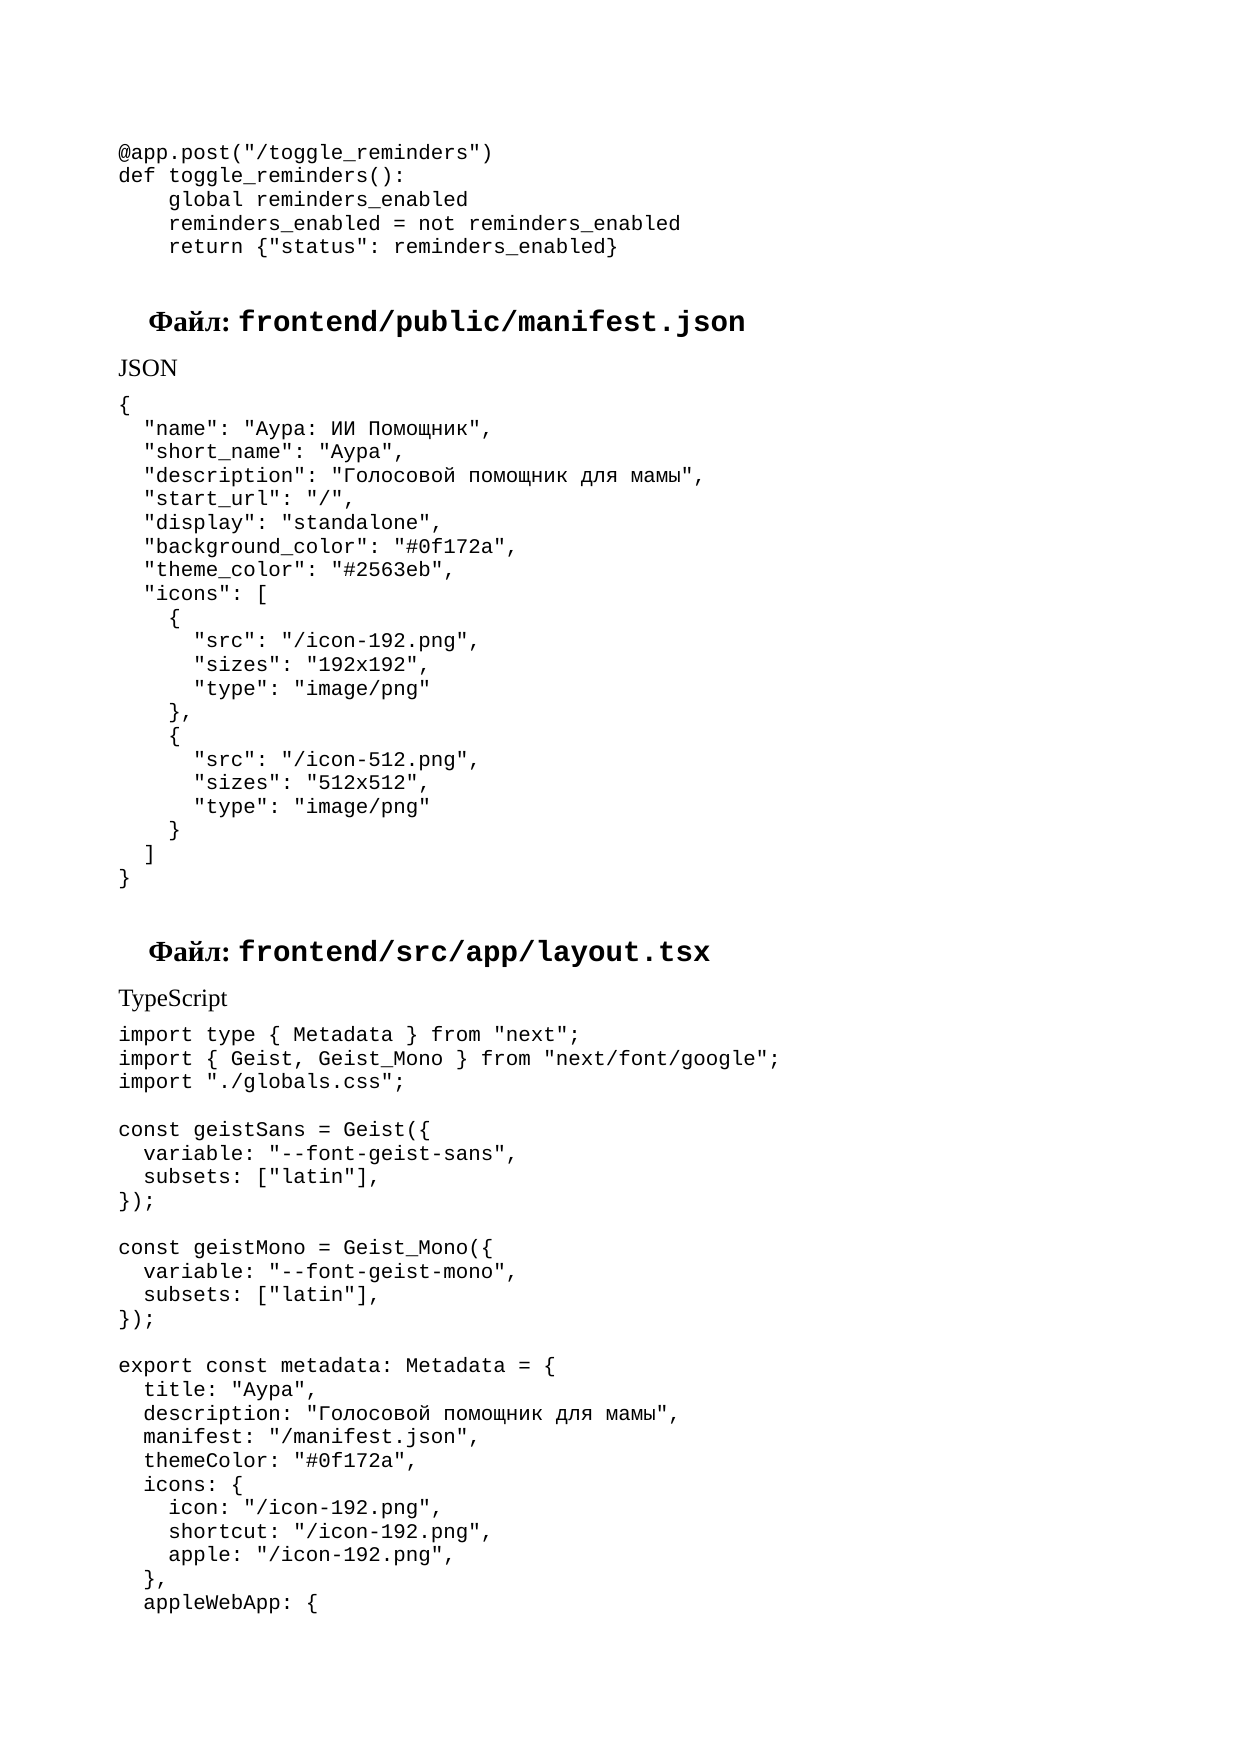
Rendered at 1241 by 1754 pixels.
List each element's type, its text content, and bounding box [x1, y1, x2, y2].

text def toggle_reminders(): [118, 165, 1122, 189]
text "theme_color": "#2563eb", [118, 559, 1122, 583]
text JSON [118, 353, 1122, 381]
text { [118, 607, 1122, 630]
text }, [118, 1568, 1122, 1592]
text shortcut: "/icon-192.png", [118, 1521, 1122, 1544]
text global reminders_enabled [118, 189, 1122, 213]
text "description": "Голосовой помощник для мамы", [118, 465, 1122, 488]
text appleWebApp: { [118, 1592, 1122, 1615]
text }); [118, 1308, 1122, 1332]
text apple: "/icon-192.png", [118, 1544, 1122, 1568]
text const geistSans = Geist({ [118, 1119, 1122, 1142]
text description: "Голосовой помощник для мамы", [118, 1403, 1122, 1426]
text } [118, 867, 1122, 890]
text "background_color": "#0f172a", [118, 536, 1122, 559]
text }, [118, 701, 1122, 725]
text ] [118, 843, 1122, 867]
text @app.post("/toggle_reminders") [118, 142, 1122, 165]
subtitle 📂 Файл: frontend/src/app/layout.tsx [118, 934, 1122, 971]
text "start_url": "/", [118, 488, 1122, 512]
text icon: "/icon-192.png", [118, 1497, 1122, 1521]
text const geistMono = Geist_Mono({ [118, 1237, 1122, 1261]
text "short_name": "Аура", [118, 441, 1122, 465]
text { [118, 725, 1122, 748]
text "type": "image/png" [118, 796, 1122, 819]
text }); [118, 1190, 1122, 1213]
text variable: "--font-geist-sans", [118, 1142, 1122, 1166]
text TypeScript [118, 983, 1122, 1012]
text "sizes": "512x512", [118, 772, 1122, 796]
text "sizes": "192x192", [118, 654, 1122, 678]
text title: "Аура", [118, 1379, 1122, 1403]
text "display": "standalone", [118, 512, 1122, 536]
text import type { Metadata } from "next"; [118, 1024, 1122, 1048]
text variable: "--font-geist-mono", [118, 1261, 1122, 1284]
text export const metadata: Metadata = { [118, 1355, 1122, 1379]
text import { Geist, Geist_Mono } from "next/font/google"; [118, 1048, 1122, 1072]
text subsets: ["latin"], [118, 1284, 1122, 1308]
text icons: { [118, 1473, 1122, 1497]
text themeColor: "#0f172a", [118, 1450, 1122, 1473]
text "src": "/icon-512.png", [118, 748, 1122, 772]
text manifest: "/manifest.json", [118, 1426, 1122, 1450]
text return {"status": reminders_enabled} [118, 236, 1122, 260]
text import "./globals.css"; [118, 1072, 1122, 1095]
text subsets: ["latin"], [118, 1166, 1122, 1190]
text } [118, 819, 1122, 843]
text "name": "Аура: ИИ Помощник", [118, 417, 1122, 441]
text reminders_enabled = not reminders_enabled [118, 213, 1122, 236]
text "type": "image/png" [118, 678, 1122, 701]
text { [118, 394, 1122, 417]
text "src": "/icon-192.png", [118, 630, 1122, 654]
text "icons": [ [118, 583, 1122, 607]
subtitle 📂 Файл: frontend/public/manifest.json [118, 304, 1122, 340]
